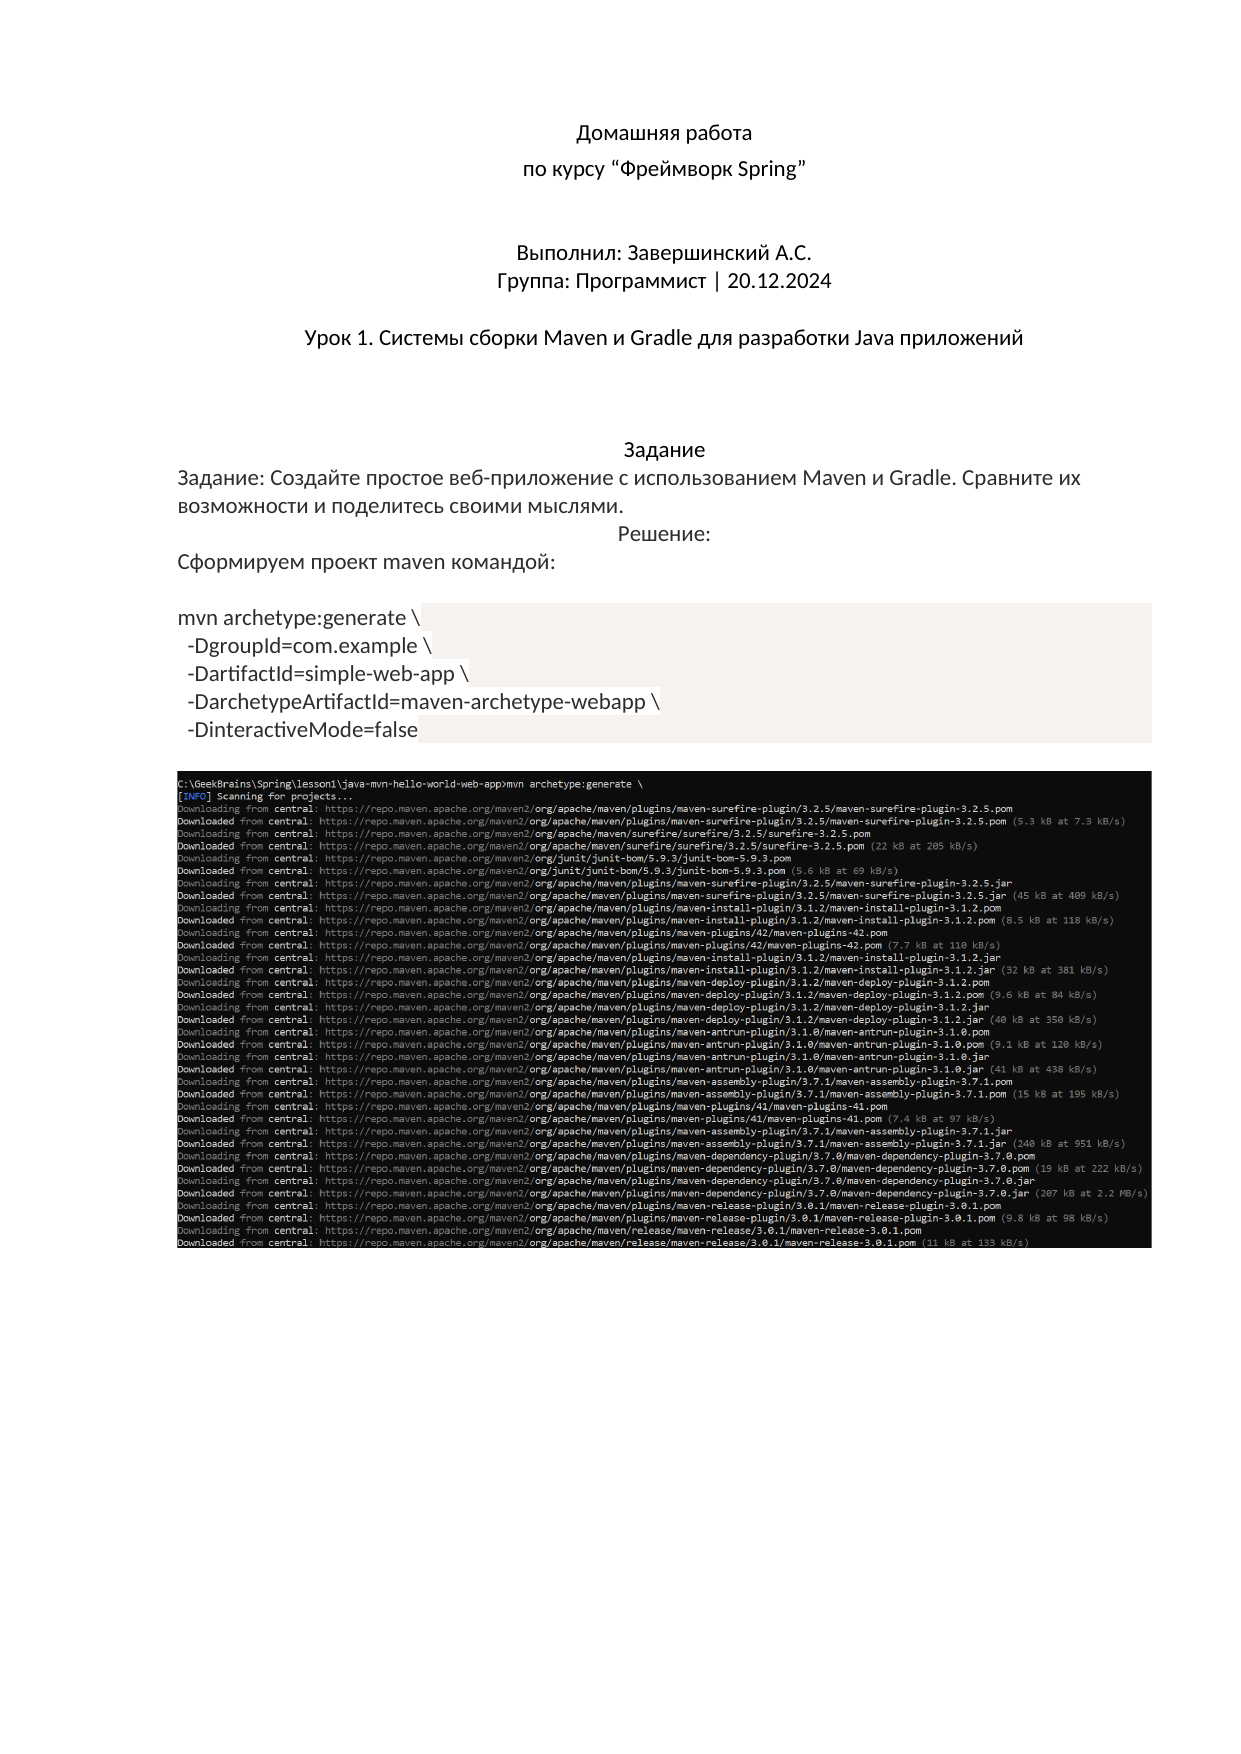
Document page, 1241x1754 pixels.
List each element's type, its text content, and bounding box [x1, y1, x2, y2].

text Решение: [177, 519, 1152, 547]
text Группа: Программист | 20.12.2024 [177, 267, 1152, 294]
text -DarchetypeArtifactId=maven-archetype-webapp \ [177, 687, 1152, 715]
text Задание: Создайте простое веб-приложение с использованием Maven и Gradle. Сравните их возможности и поделитесь своими мыслями. [177, 463, 1152, 519]
subtitle Урок 1. Системы сборки Maven и Gradle для разработки Java приложений [177, 323, 1152, 351]
picture [177, 771, 1152, 1248]
subtitle по курсу “Фреймворк Spring” [177, 154, 1152, 182]
text -DinteractiveMode=false [177, 715, 1152, 743]
text Сформируем проект maven командой: [177, 547, 1152, 575]
text Домашняя работа [177, 118, 1152, 146]
text Задание [177, 435, 1152, 463]
text Выполнил: Завершинский А.С. [177, 238, 1152, 267]
text -DartifactId=simple-web-app \ [177, 659, 1152, 687]
text mvn archetype:generate \ [177, 603, 1152, 631]
text -DgroupId=com.example \ [177, 631, 1152, 659]
